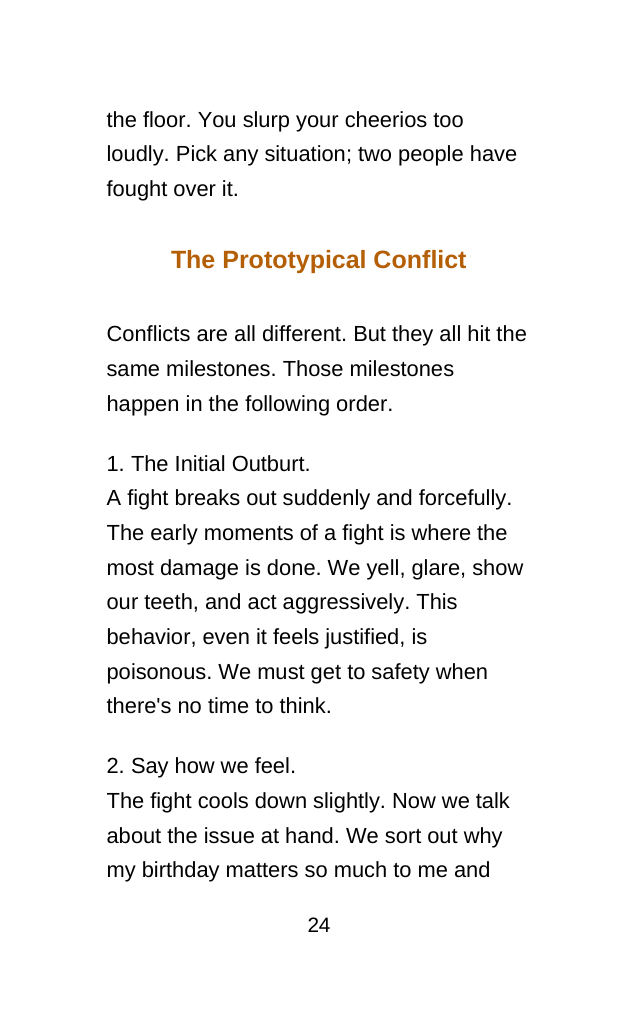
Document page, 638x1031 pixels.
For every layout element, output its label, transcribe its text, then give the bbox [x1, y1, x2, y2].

text 1. The Initial Outburt. [106, 450, 531, 476]
text 2. Say how we feel. [106, 753, 531, 778]
text A fight breaks out suddenly and forcefully. The early moments of a fight is where the most damage is done. We yell, glare, show our teeth, and act aggressively. This behavior, even it feels justified, is poisonous. We must get to safety when there's no time to think. [106, 485, 531, 718]
text The fight cools down slightly. Now we talk about the issue at hand. We sort out why my birthday matters so much to me and [106, 788, 531, 882]
text the floor. You slurp your cheerios too loudly. Pick any situation; two people have fought over it. [106, 106, 531, 201]
subtitle The Prototypical Conflict [106, 245, 531, 274]
text Conflicts are all different. But they all hit the same milestones. Those milestones happen in the following order. [106, 321, 531, 416]
